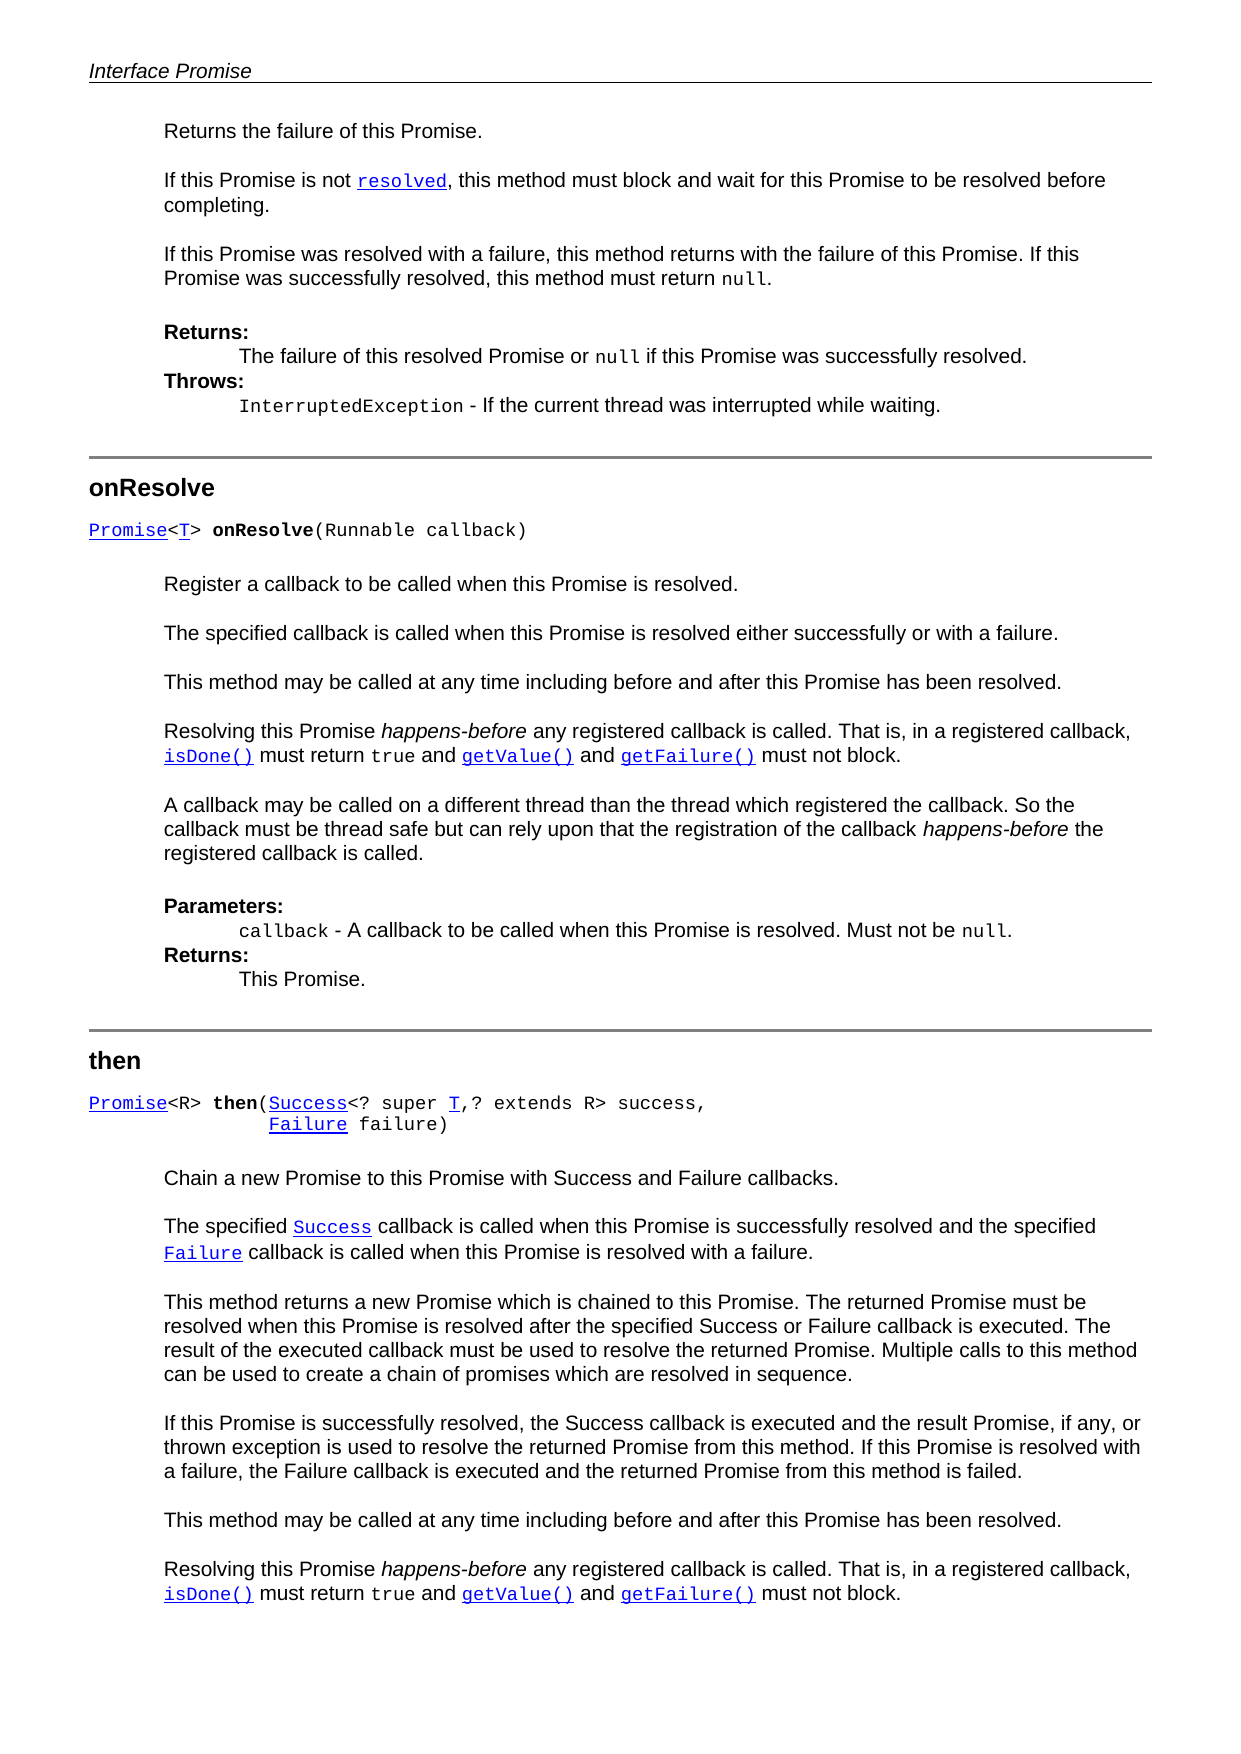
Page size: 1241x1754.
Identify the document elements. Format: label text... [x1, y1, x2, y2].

text Promise<R> then(Success<? super T,? extends R> success, Failure failure) [88, 1094, 1152, 1136]
text This method returns a new Promise which is chained to this Promise. The returned Promise must be resolved when this Promise is resolved after the specified Success or Failure callback is executed. The result of the executed callback must be used to resolve the returned Promise. Multiple calls to this method can be used to create a chain of promises which are resolved in sequence. [163, 1290, 1152, 1386]
text Parameters: [163, 894, 1152, 918]
text callback - A callback to be called when this Promise is resolved. Must not be null. [238, 918, 1152, 943]
text Returns: [163, 943, 1152, 967]
text Chain a new Promise to this Promise with Success and Failure callbacks. [163, 1165, 1152, 1189]
text InterruptedException - If the current thread was interrupted while waiting. [238, 393, 1152, 418]
text The failure of this resolved Promise or null if this Promise was successfully resolved. [238, 344, 1152, 369]
text This Promise. [238, 967, 1152, 991]
text Resolving this Promise happens-before any registered callback is called. That is, in a registered callback, isDone() must return true and getValue() and getFailure() must not block. [163, 1556, 1152, 1606]
text This method may be called at any time including before and after this Promise has been resolved. [163, 669, 1152, 693]
text If this Promise is not resolved, this method must block and wait for this Promise to be resolved before completing. [163, 167, 1152, 217]
text This method may be called at any time including before and after this Promise has been resolved. [163, 1507, 1152, 1531]
text A callback may be called on a different thread than the thread which registered the callback. So the callback must be thread safe but can rely upon that the registration of the callback happens-before the registered callback is called. [163, 793, 1152, 864]
text Returns the failure of this Promise. [163, 118, 1152, 142]
text Returns: [163, 320, 1152, 344]
text The specified Success callback is called when this Promise is successfully resolved and the specified Failure callback is called when this Promise is resolved with a failure. [163, 1214, 1152, 1265]
text If this Promise is successfully resolved, the Success callback is executed and the result Promise, if any, or thrown exception is used to resolve the returned Promise from this method. If this Promise is resolved with a failure, the Failure callback is executed and the returned Promise from this method is failed. [163, 1411, 1152, 1482]
text If this Promise was resolved with a failure, this method returns with the failure of this Promise. If this Promise was successfully resolved, this method must return null. [163, 242, 1152, 291]
text Promise<T> onResolve(Runnable callback) [88, 521, 1152, 542]
text Resolving this Promise happens-before any registered callback is called. That is, in a registered callback, isDone() must return true and getValue() and getFailure() must not block. [163, 718, 1152, 768]
text Register a callback to be called when this Promise is resolved. [163, 572, 1152, 596]
text The specified callback is called when this Promise is resolved either successfully or with a failure. [163, 621, 1152, 644]
text Throws: [163, 369, 1152, 393]
